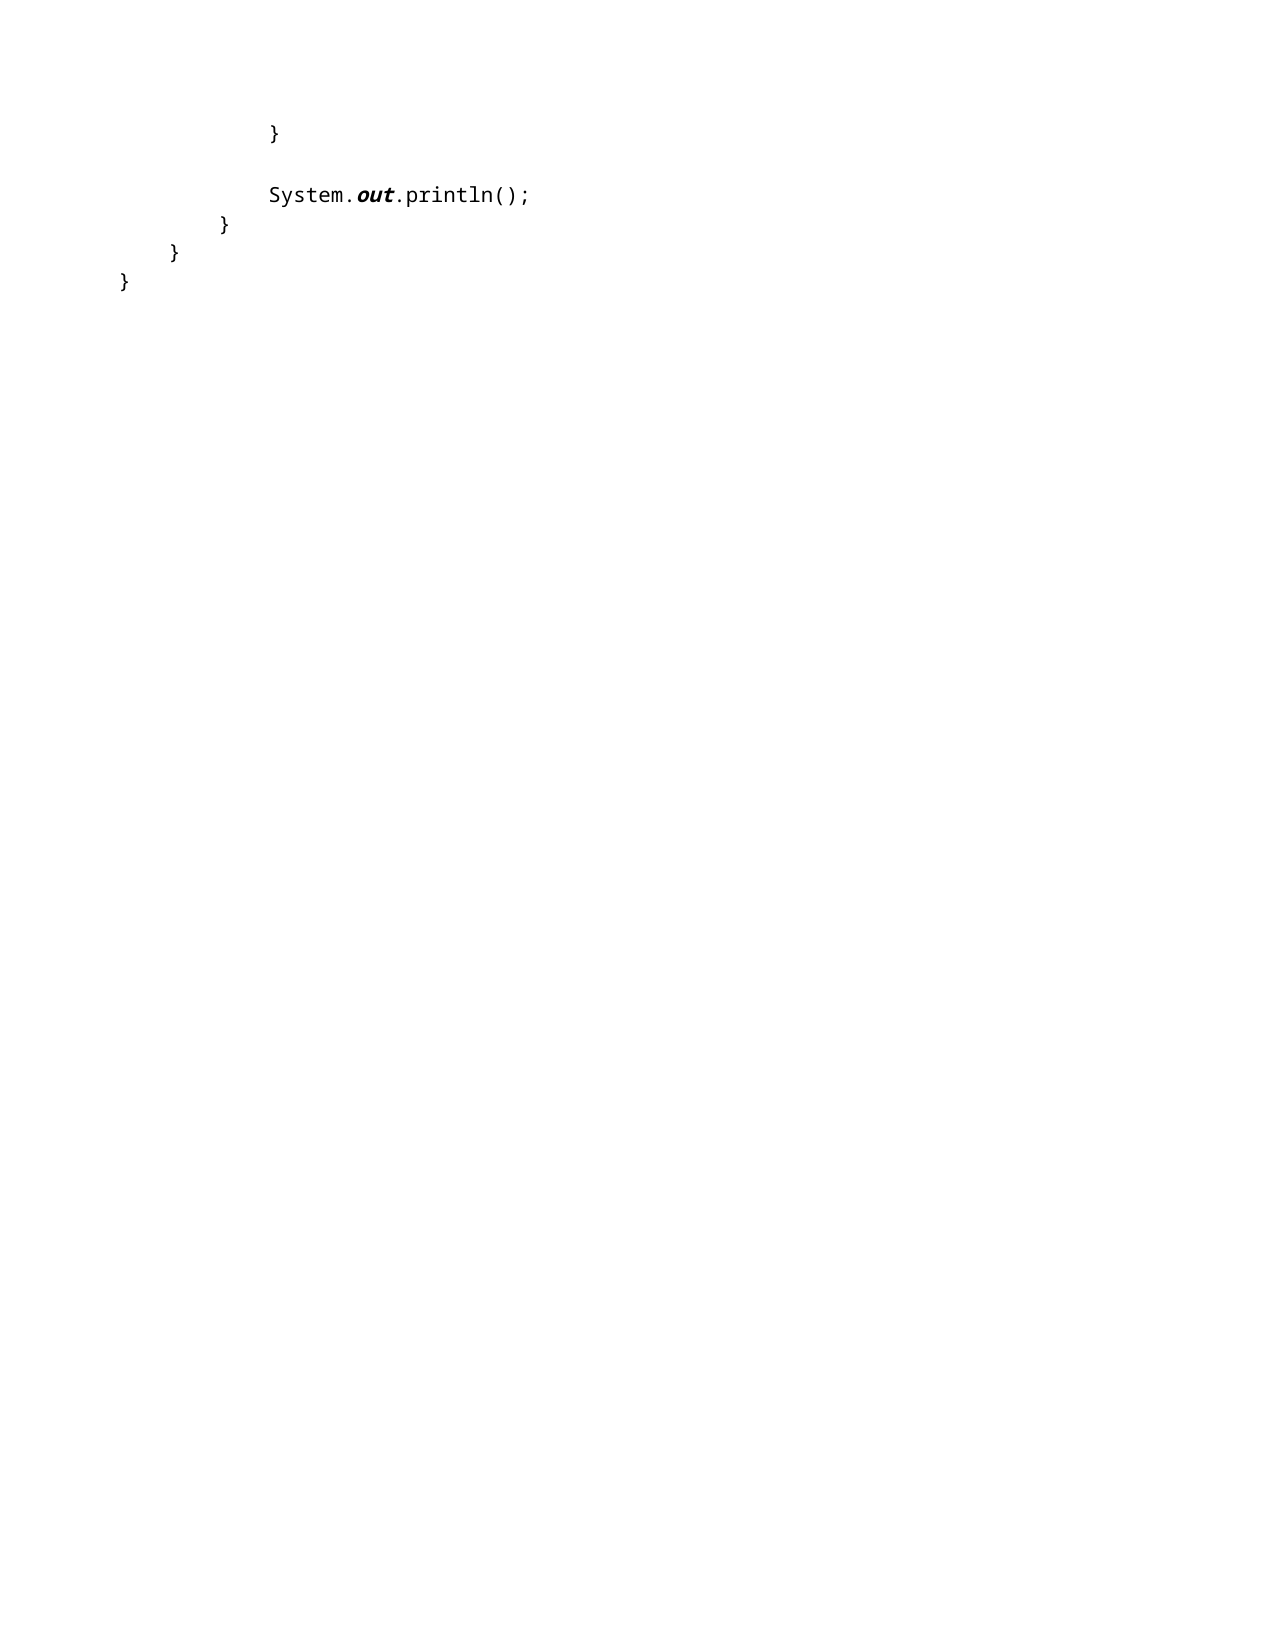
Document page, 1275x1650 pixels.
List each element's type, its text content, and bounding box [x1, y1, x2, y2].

text } System.out.println(); } } } [118, 118, 1157, 328]
